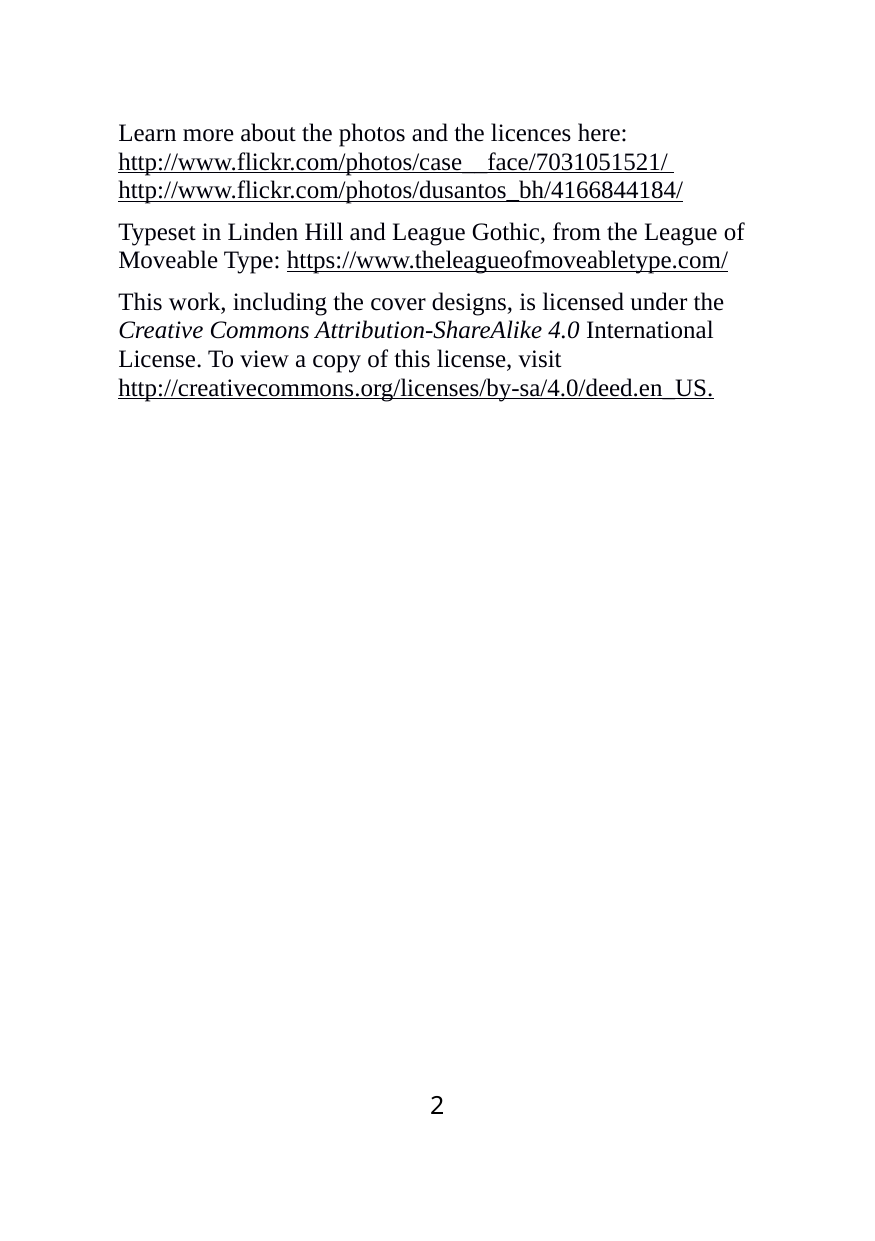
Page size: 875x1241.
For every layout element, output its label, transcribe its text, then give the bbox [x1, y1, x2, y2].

text This work, including the cover designs, is licensed under the Creative Commons Attribution-ShareAlike 4.0 International License. To view a copy of this license, visit http://creativecommons.org/licenses/by-sa/4.0/deed.en_US. [118, 287, 756, 402]
text Learn more about the photos and the licences here: http://www.flickr.com/photos/case__face/7031051521/ http://www.flickr.com/photos/dusantos_bh/4166844184/ [118, 118, 756, 204]
text Typeset in Linden Hill and League Gothic, from the League of Moveable Type: https://www.theleagueofmoveabletype.com/ [118, 217, 756, 274]
